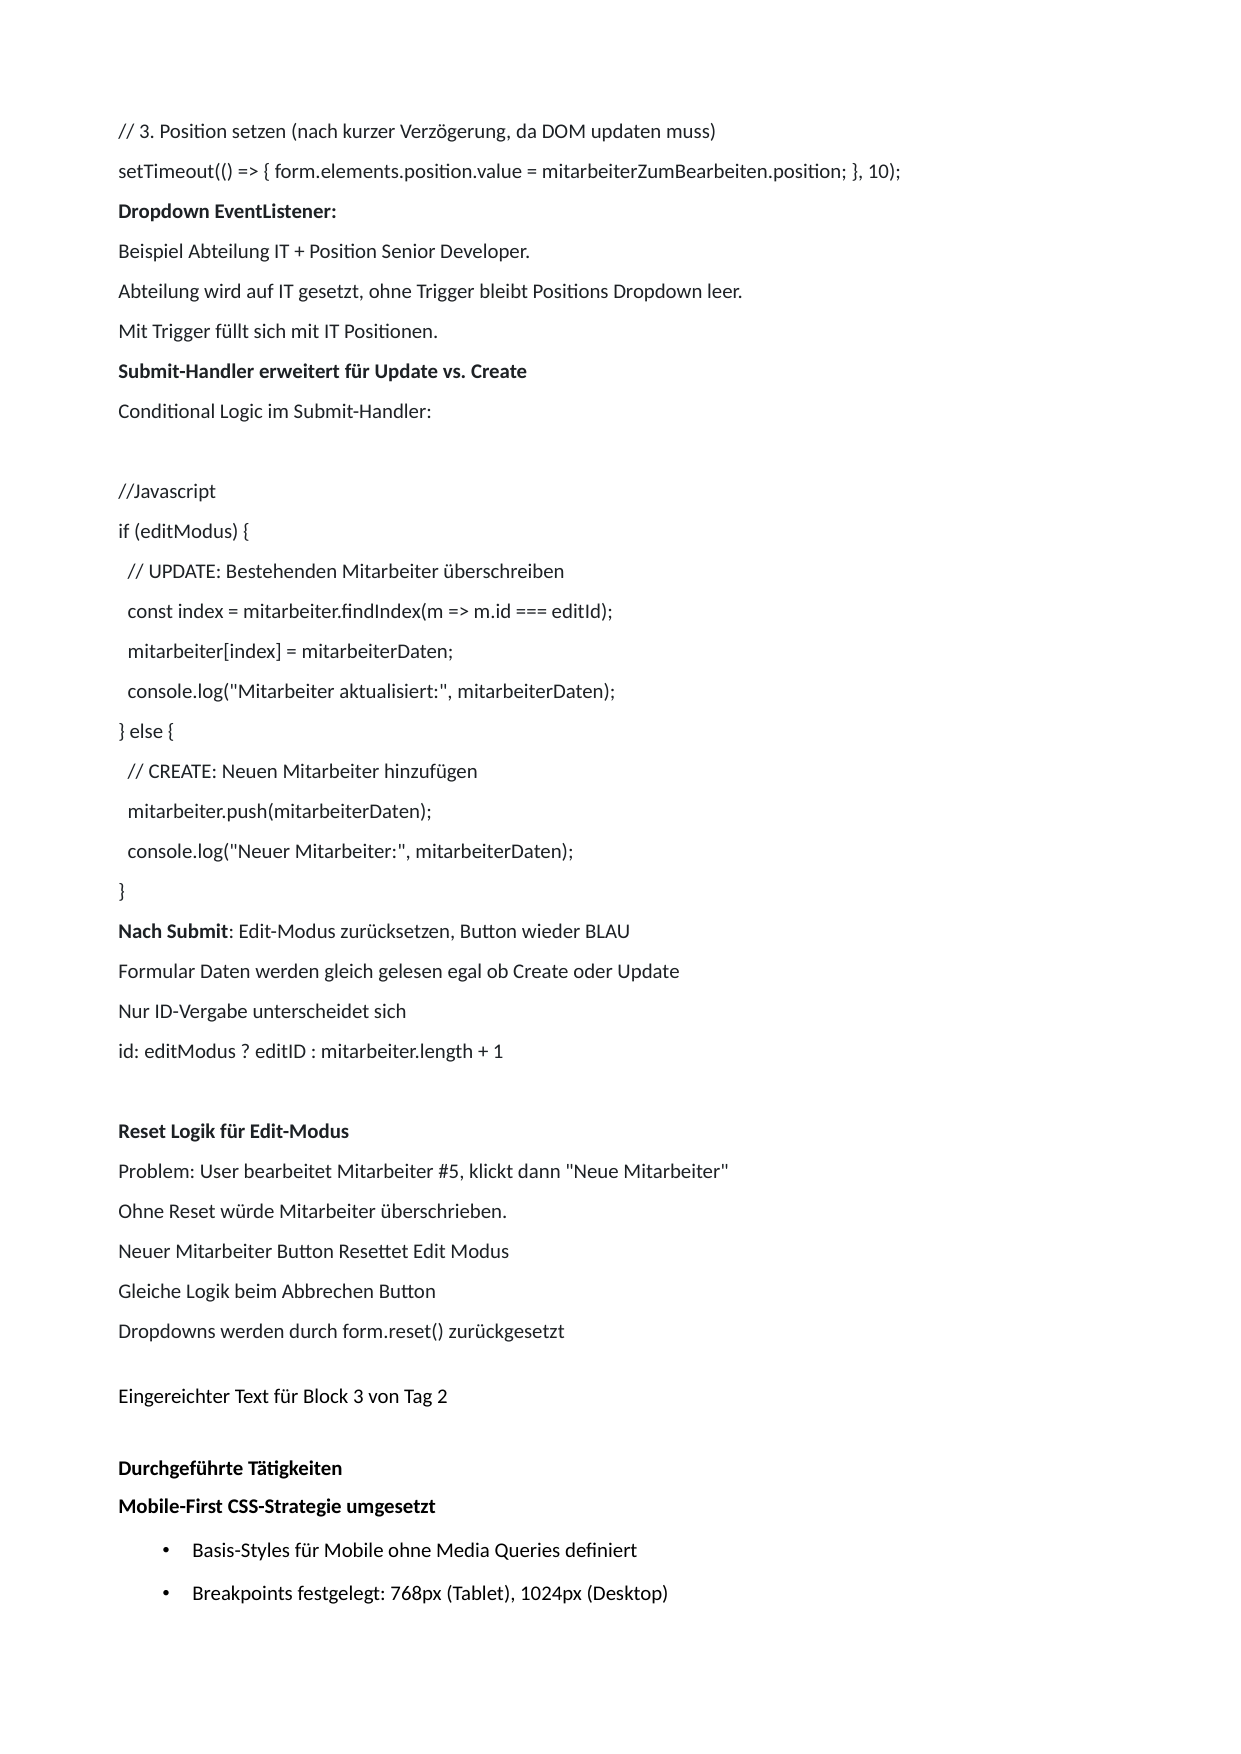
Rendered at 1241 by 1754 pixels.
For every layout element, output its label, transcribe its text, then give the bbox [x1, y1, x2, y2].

text Abteilung wird auf IT gesetzt, ohne Trigger bleibt Positions Dropdown leer. [118, 278, 1122, 303]
text mitarbeiter.push(mitarbeiterDaten); [118, 798, 1122, 823]
text Beispiel Abteilung IT + Position Senior Developer. [118, 238, 1122, 263]
text Mobile-First CSS-Strategie umgesetzt [118, 1493, 1122, 1518]
text } [118, 878, 1122, 903]
text Nur ID-Vergabe unterscheidet sich [118, 998, 1122, 1023]
text // CREATE: Neuen Mitarbeiter hinzufügen [118, 758, 1122, 783]
text // UPDATE: Bestehenden Mitarbeiter überschreiben [118, 558, 1122, 583]
text Problem: User bearbeitet Mitarbeiter #5, klickt dann "Neue Mitarbeiter" [118, 1158, 1122, 1183]
text Formular Daten werden gleich gelesen egal ob Create oder Update [118, 958, 1122, 983]
text console.log("Mitarbeiter aktualisiert:", mitarbeiterDaten); [118, 678, 1122, 703]
text Neuer Mitarbeiter Button Resettet Edit Modus [118, 1238, 1122, 1263]
subtitle Durchgeführte Tätigkeiten [118, 1455, 1122, 1481]
text Conditional Logic im Submit-Handler: [118, 398, 1122, 423]
text Dropdowns werden durch form.reset() zurückgesetzt [118, 1318, 1122, 1343]
text } else { [118, 718, 1122, 743]
text mitarbeiter[index] = mitarbeiterDaten; [118, 638, 1122, 663]
text setTimeout(() => { form.elements.position.value = mitarbeiterZumBearbeiten.position; }, 10); [118, 158, 1122, 183]
text id: editModus ? editID : mitarbeiter.length + 1 [118, 1038, 1122, 1063]
text Mit Trigger füllt sich mit IT Positionen. [118, 318, 1122, 343]
text Dropdown EventListener: [118, 198, 1122, 223]
list Basis-Styles für Mobile ohne Media Queries definiert [162, 1537, 1122, 1562]
text if (editModus) { [118, 518, 1122, 543]
text console.log("Neuer Mitarbeiter:", mitarbeiterDaten); [118, 838, 1122, 863]
text Gleiche Logik beim Abbrechen Button [118, 1278, 1122, 1303]
text // 3. Position setzen (nach kurzer Verzögerung, da DOM updaten muss) [118, 118, 1122, 143]
text Nach Submit: Edit-Modus zurücksetzen, Button wieder BLAU [118, 918, 1122, 943]
text Eingereichter Text für Block 3 von Tag 2 [118, 1383, 1122, 1409]
list Breakpoints festgelegt: 768px (Tablet), 1024px (Desktop) [162, 1581, 1122, 1606]
text //Javascript [118, 478, 1122, 503]
text Submit-Handler erweitert für Update vs. Create [118, 358, 1122, 383]
text const index = mitarbeiter.findIndex(m => m.id === editId); [118, 598, 1122, 623]
text Reset Logik für Edit-Modus [118, 1118, 1122, 1143]
text Ohne Reset würde Mitarbeiter überschrieben. [118, 1198, 1122, 1223]
